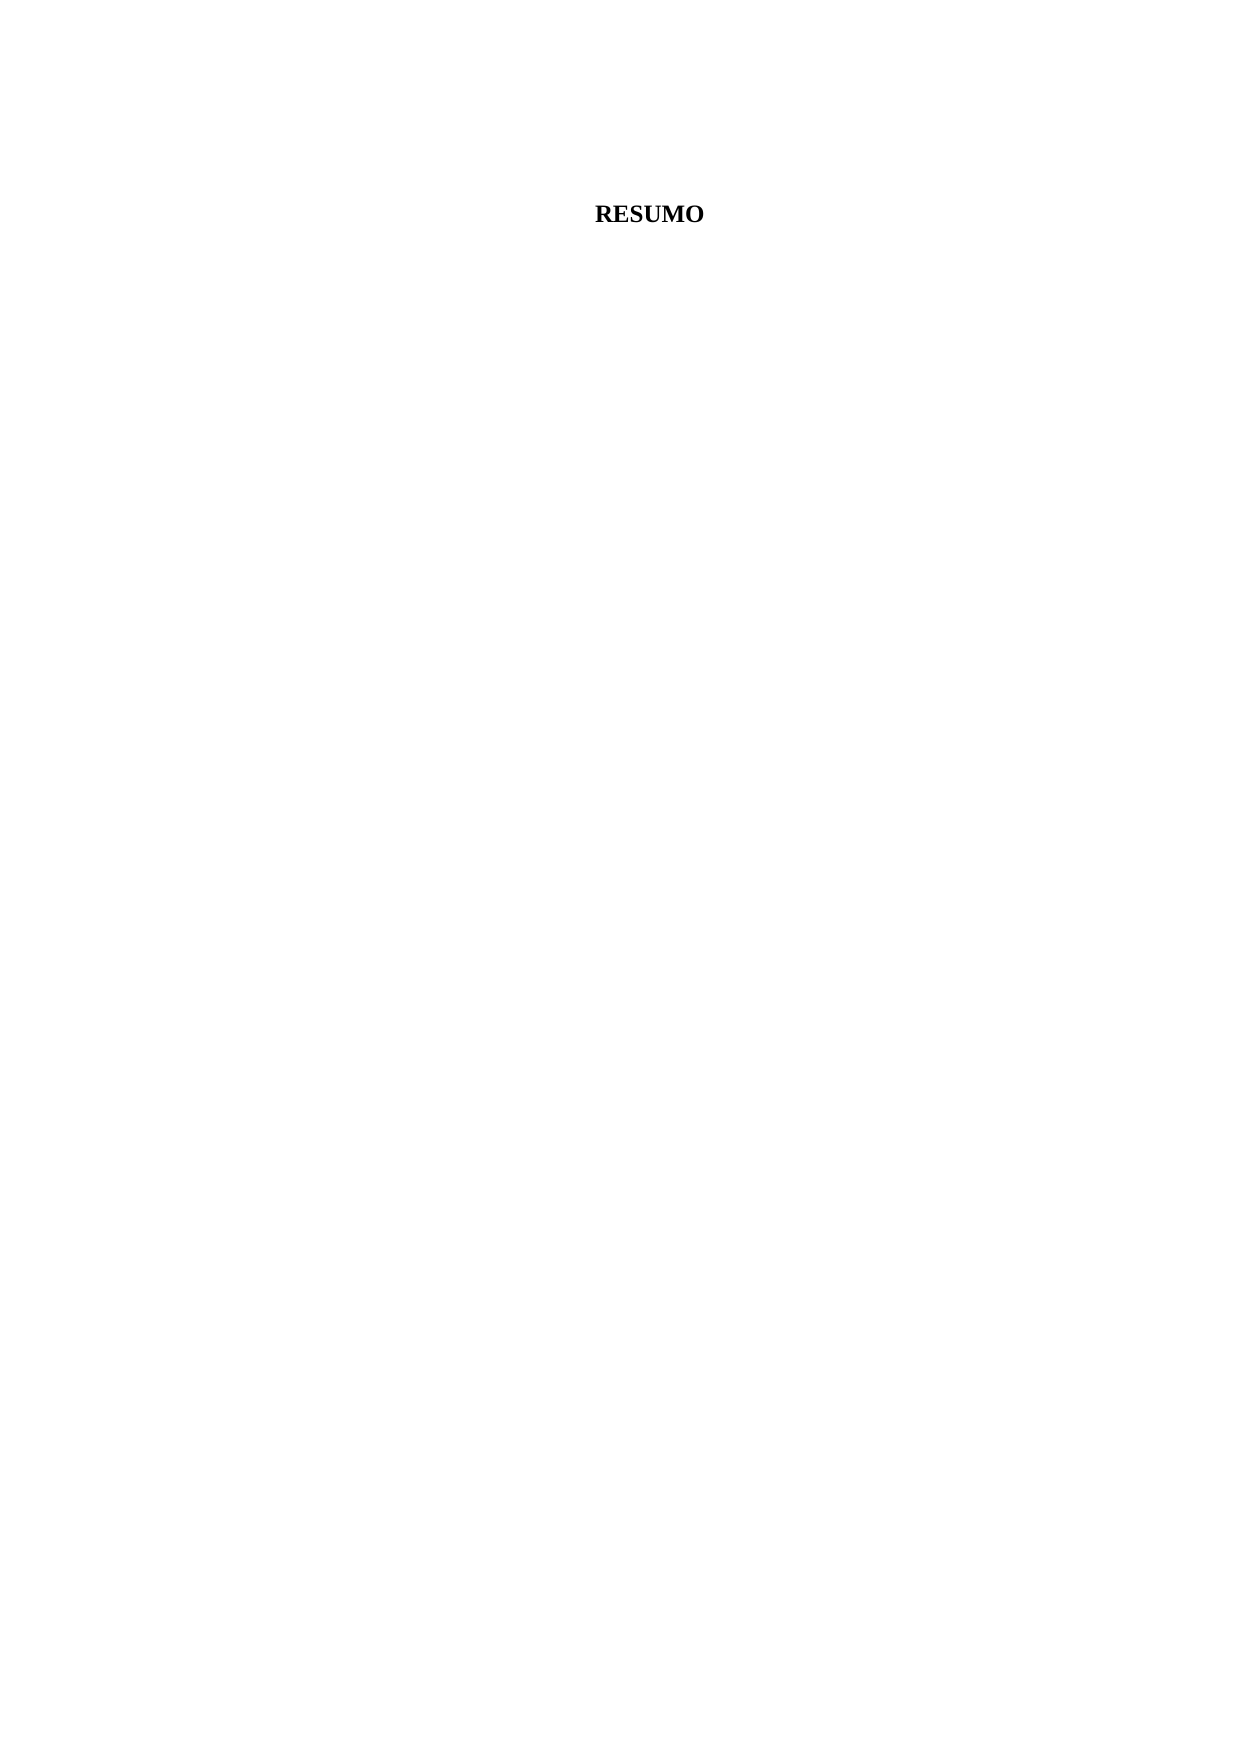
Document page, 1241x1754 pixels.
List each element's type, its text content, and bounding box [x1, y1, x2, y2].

text RESUMO [177, 199, 1122, 228]
